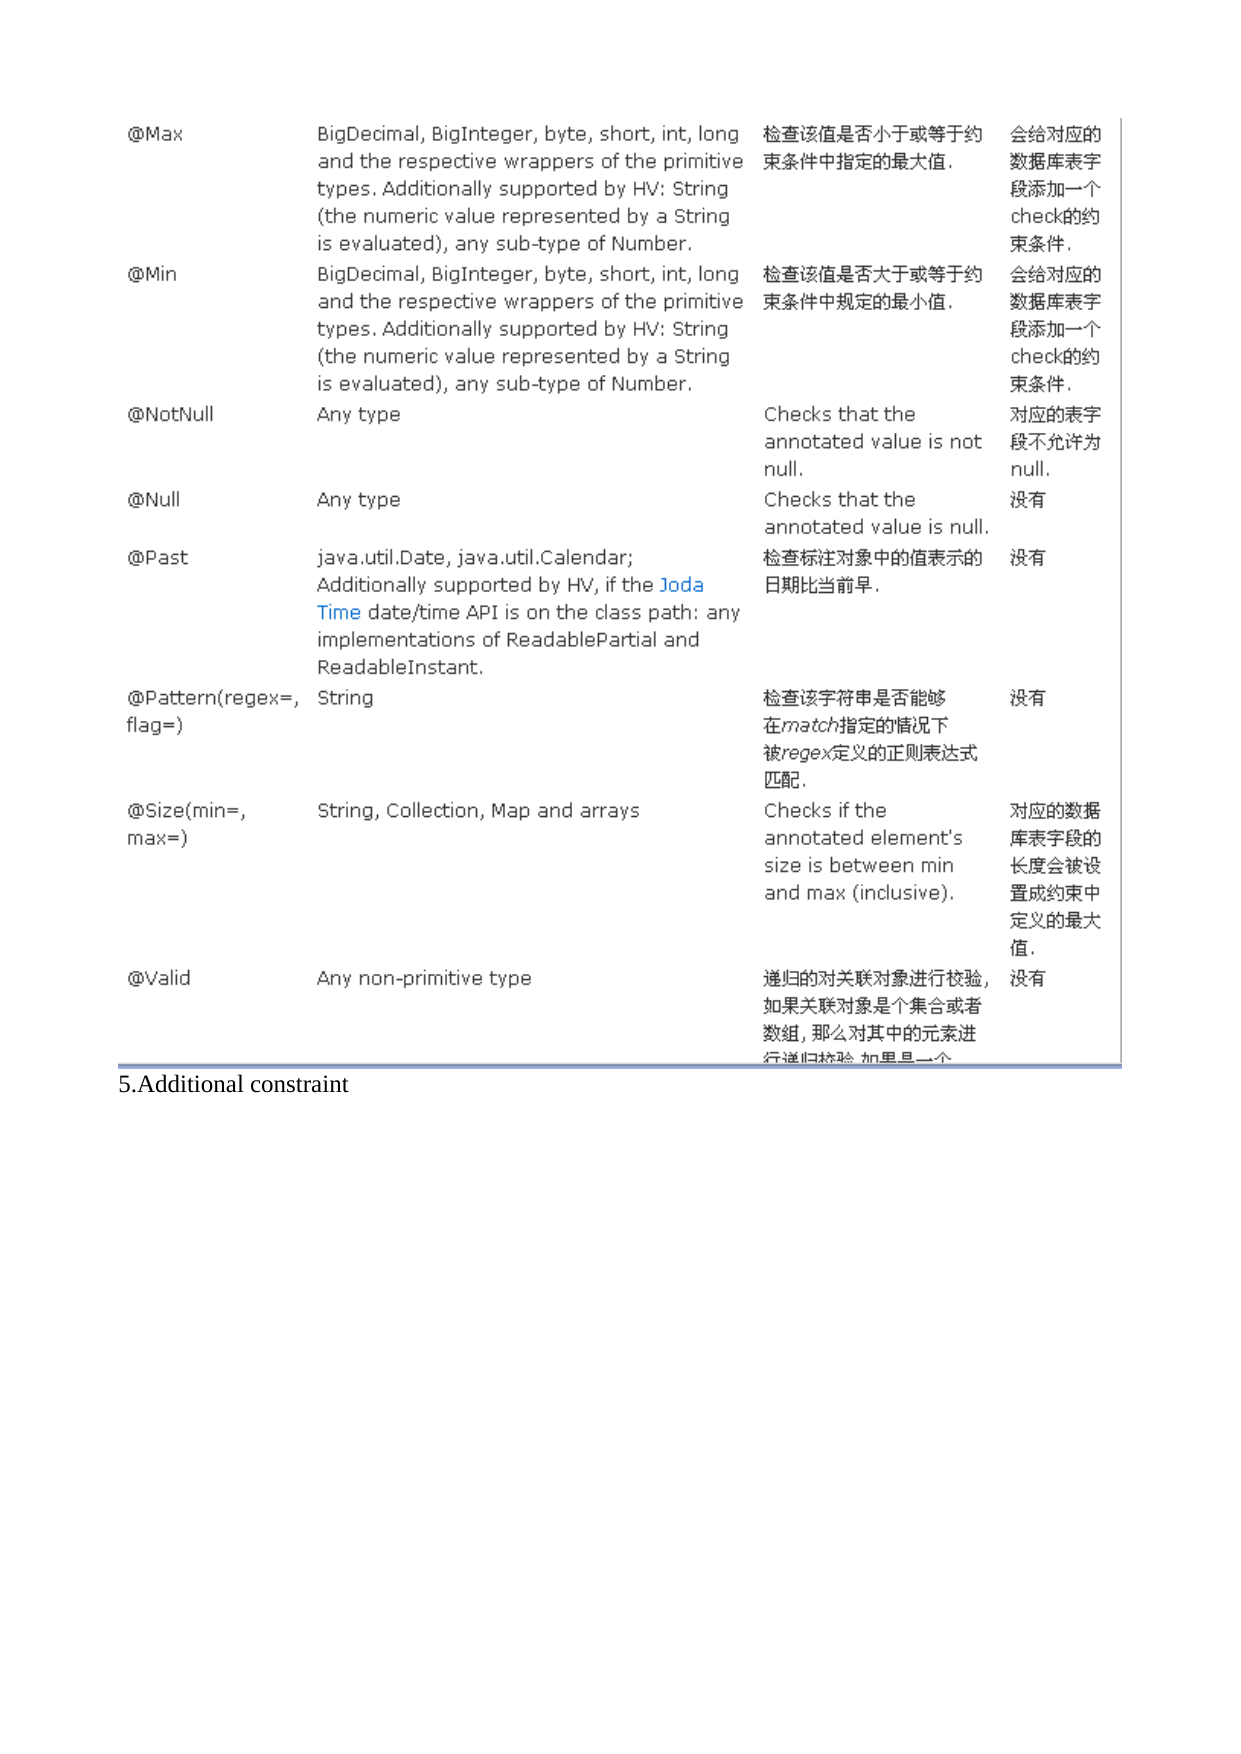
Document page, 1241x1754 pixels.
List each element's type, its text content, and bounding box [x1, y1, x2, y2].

picture [118, 118, 1122, 1069]
text 5.Additional constraint [118, 1069, 1122, 1097]
